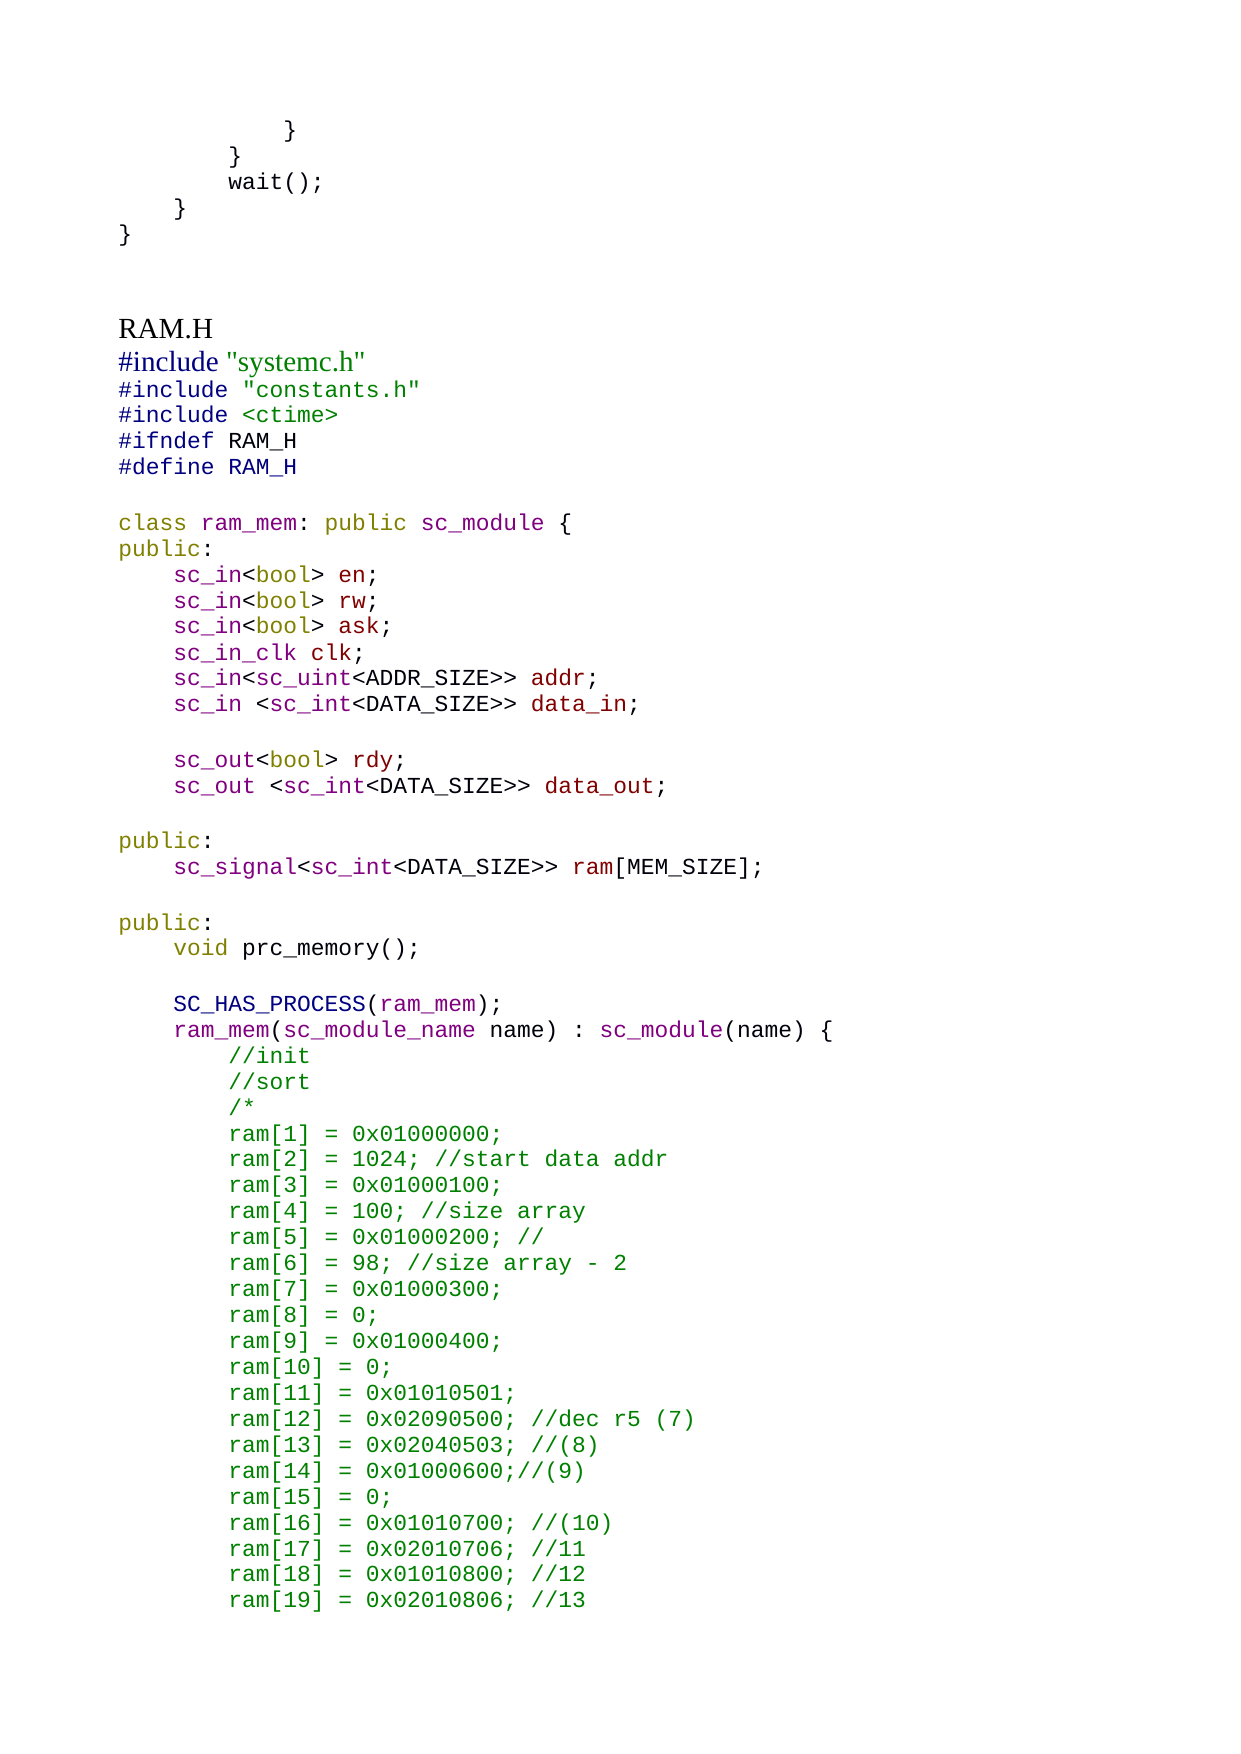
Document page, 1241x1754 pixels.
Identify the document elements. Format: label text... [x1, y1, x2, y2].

text #define RAM_H [118, 456, 1122, 482]
text sc_in_clk clk; [118, 641, 1122, 667]
text ram[3] = 0x01000100; [118, 1174, 1122, 1200]
text ram[9] = 0x01000400; [118, 1329, 1122, 1355]
text ram[11] = 0x01010501; [118, 1381, 1122, 1407]
text /* [118, 1096, 1122, 1122]
text } [118, 222, 1122, 248]
text ram[14] = 0x01000600;//(9) [118, 1459, 1122, 1485]
text RAM.H [118, 311, 1122, 344]
text ram[19] = 0x02010806; //13 [118, 1589, 1122, 1615]
text //init [118, 1044, 1122, 1070]
text } [118, 196, 1122, 222]
text ram[10] = 0; [118, 1355, 1122, 1381]
text class ram_mem: public sc_module { [118, 511, 1122, 537]
text sc_out <sc_int<DATA_SIZE>> data_out; [118, 774, 1122, 800]
text sc_in <sc_int<DATA_SIZE>> data_in; [118, 693, 1122, 719]
text ram[4] = 100; //size array [118, 1200, 1122, 1226]
text sc_in<sc_uint<ADDR_SIZE>> addr; [118, 667, 1122, 693]
text #ifndef RAM_H [118, 430, 1122, 456]
text ram[13] = 0x02040503; //(8) [118, 1433, 1122, 1459]
text ram[16] = 0x01010700; //(10) [118, 1511, 1122, 1537]
text #include "systemc.h" [118, 344, 1122, 378]
text ram[17] = 0x02010706; //11 [118, 1537, 1122, 1563]
text ram[5] = 0x01000200; // [118, 1226, 1122, 1252]
text ram[15] = 0; [118, 1485, 1122, 1511]
text ram[18] = 0x01010800; //12 [118, 1563, 1122, 1589]
text ram[12] = 0x02090500; //dec r5 (7) [118, 1407, 1122, 1433]
text ram[7] = 0x01000300; [118, 1277, 1122, 1303]
text wait(); [118, 170, 1122, 196]
text public: [118, 911, 1122, 937]
text sc_in<bool> rw; [118, 589, 1122, 615]
text //sort [118, 1070, 1122, 1096]
text public: [118, 829, 1122, 855]
text ram[8] = 0; [118, 1303, 1122, 1329]
text public: [118, 537, 1122, 563]
text #include <ctime> [118, 404, 1122, 430]
text void prc_memory(); [118, 937, 1122, 963]
text } [118, 118, 1122, 144]
text sc_out<bool> rdy; [118, 748, 1122, 774]
text } [118, 144, 1122, 170]
text SC_HAS_PROCESS(ram_mem); [118, 992, 1122, 1018]
text ram[6] = 98; //size array - 2 [118, 1252, 1122, 1277]
text sc_in<bool> en; [118, 563, 1122, 589]
text sc_signal<sc_int<DATA_SIZE>> ram[MEM_SIZE]; [118, 855, 1122, 881]
text ram[2] = 1024; //start data addr [118, 1148, 1122, 1174]
text sc_in<bool> ask; [118, 615, 1122, 641]
text ram[1] = 0x01000000; [118, 1122, 1122, 1148]
text ram_mem(sc_module_name name) : sc_module(name) { [118, 1018, 1122, 1044]
text #include "constants.h" [118, 378, 1122, 404]
